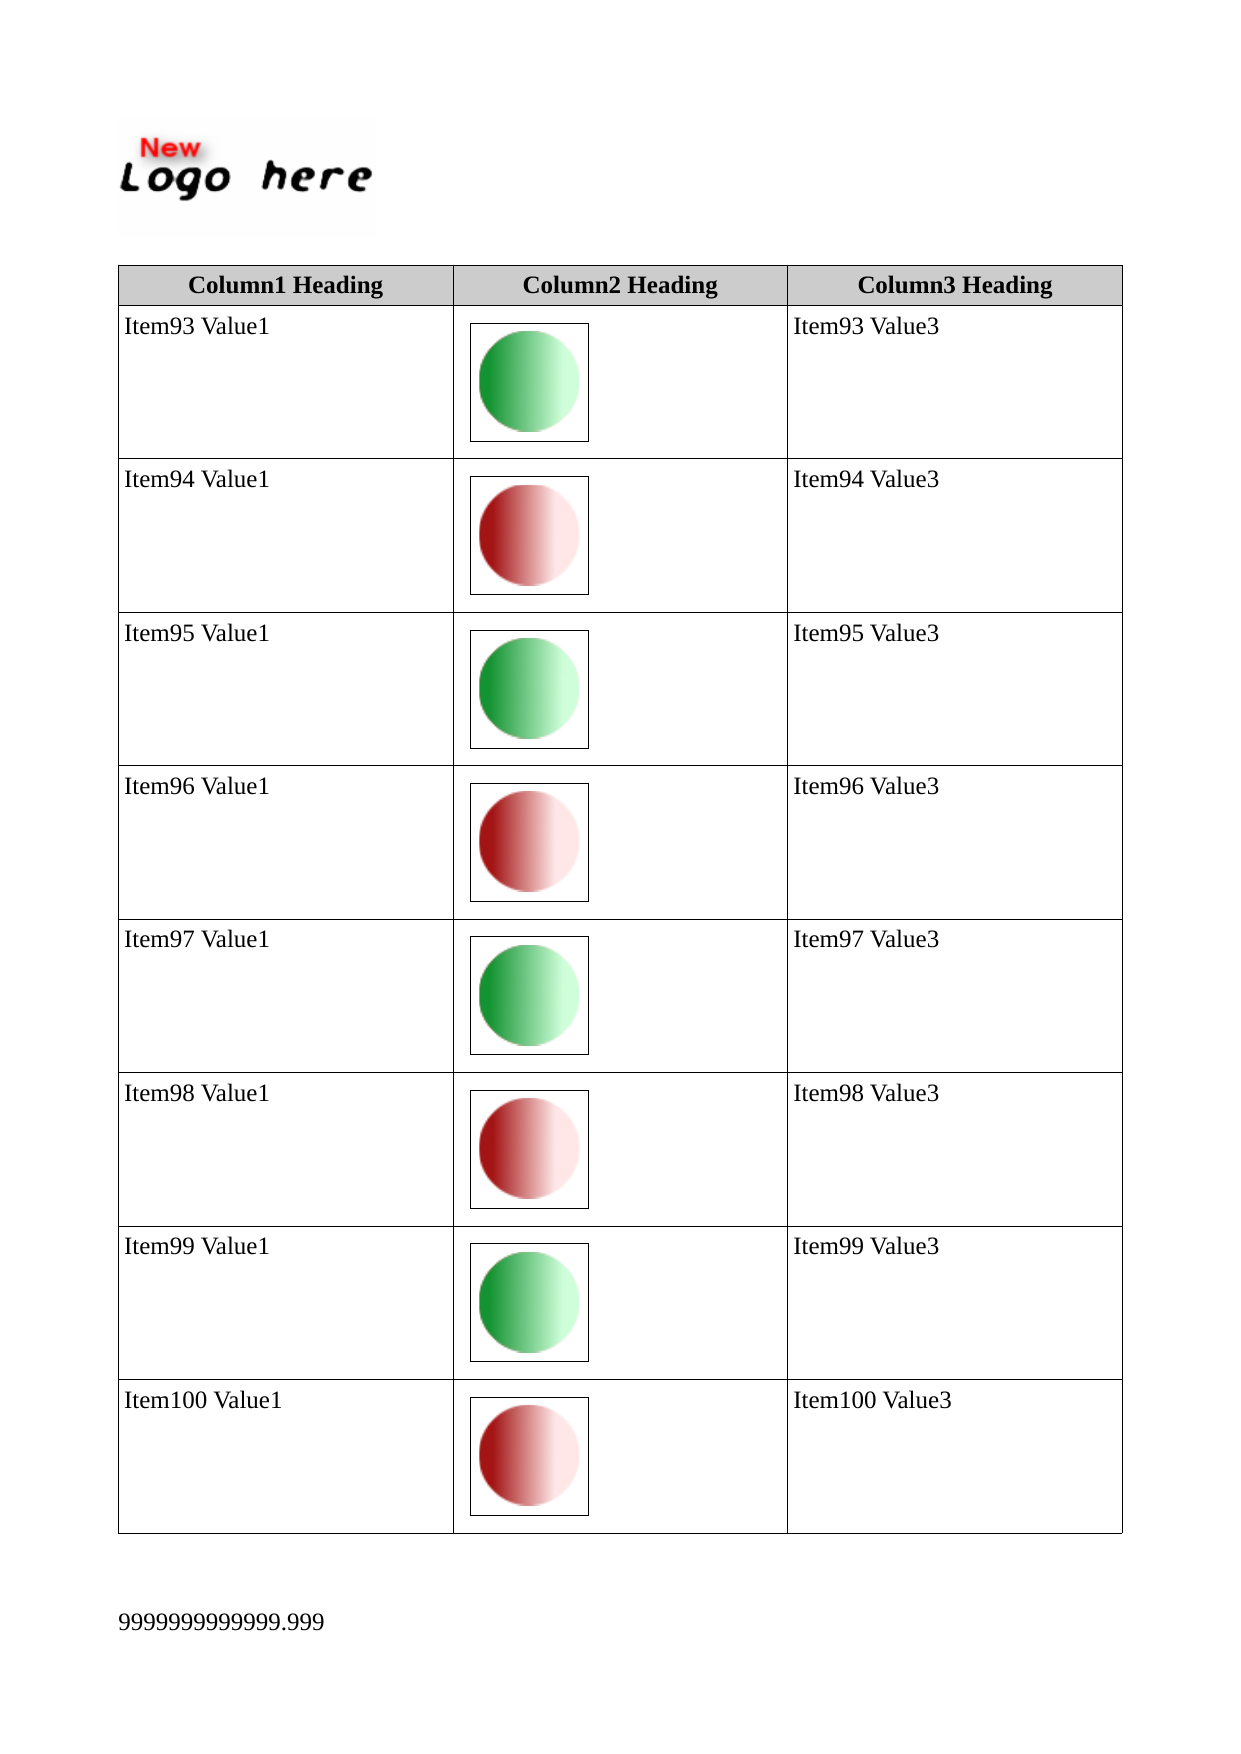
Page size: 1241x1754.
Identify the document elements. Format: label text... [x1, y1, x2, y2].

table_cell Item96 Value1 [119, 766, 453, 919]
table_cell Item97 Value1 [119, 920, 453, 1072]
table_cell Item100 Value3 [788, 1380, 1122, 1532]
table_cell Item93 Value1 [119, 306, 453, 458]
table_cell [454, 766, 787, 919]
table_cell Item95 Value3 [788, 613, 1122, 765]
table_cell [454, 306, 787, 458]
table_cell Item93 Value3 [788, 306, 1122, 458]
table_cell [454, 1380, 787, 1532]
table_cell Item99 Value3 [788, 1227, 1122, 1379]
table_cell [454, 1227, 787, 1379]
table_cell [454, 1073, 787, 1226]
table_cell Item95 Value1 [119, 613, 453, 765]
table_header Column2 Heading [454, 266, 787, 305]
table_cell [454, 459, 787, 612]
table_cell Item94 Value1 [119, 459, 453, 612]
table_cell [454, 613, 787, 765]
table_cell Item96 Value3 [788, 766, 1122, 919]
table_cell Item94 Value3 [788, 459, 1122, 612]
table_cell Item97 Value3 [788, 920, 1122, 1072]
table_cell [454, 920, 787, 1072]
table_cell Item98 Value1 [119, 1073, 453, 1226]
table_cell Item100 Value1 [119, 1380, 453, 1532]
table_header Column1 Heading [119, 266, 453, 305]
table_header Column3 Heading [788, 266, 1122, 305]
table_cell Item99 Value1 [119, 1227, 453, 1379]
table_cell Item98 Value3 [788, 1073, 1122, 1226]
